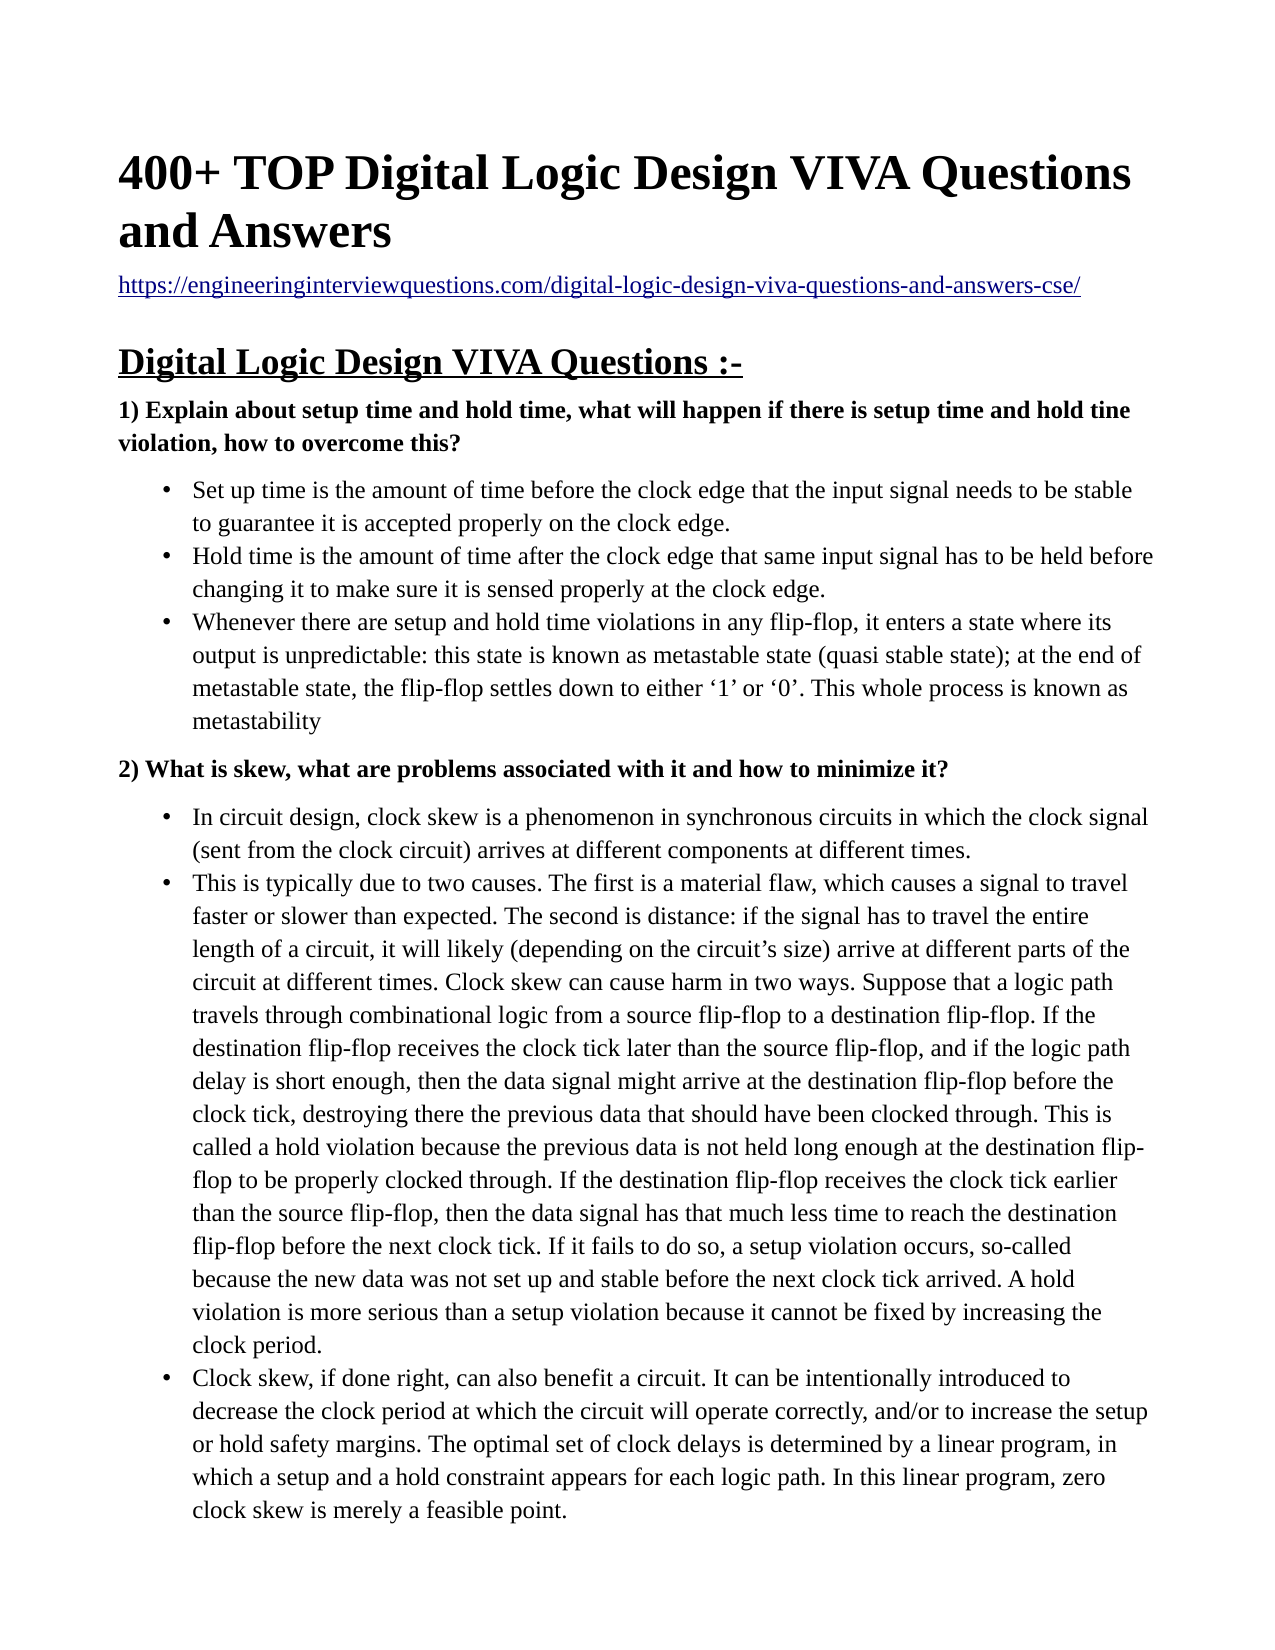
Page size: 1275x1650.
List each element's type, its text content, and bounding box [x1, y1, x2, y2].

list Set up time is the amount of time before the clock edge that the input signal needs to be stable to guarantee it is accepted properly on the clock edge. [162, 475, 1157, 537]
text https://engineeringinterviewquestions.com/digital-logic-design-viva-questions-and-answers-cse/ [118, 271, 1157, 299]
text 1) Explain about setup time and hold time, what will happen if there is setup time and hold tine violation, how to overcome this? [118, 395, 1157, 456]
list In circuit design, clock skew is a phenomenon in synchronous circuits in which the clock signal (sent from the clock circuit) arrives at different components at different times. [162, 802, 1157, 863]
list Clock skew, if done right, can also benefit a circuit. It can be intentionally introduced to decrease the clock period at which the circuit will operate correctly, and/or to increase the setup or hold safety margins. The optimal set of clock delays is determined by a linear program, in which a setup and a hold constraint appears for each logic path. In this linear program, zero clock skew is merely a feasible point. [162, 1363, 1157, 1524]
text 2) What is skew, what are problems associated with it and how to minimize it? [118, 754, 1157, 783]
list This is typically due to two causes. The first is a material flaw, which causes a signal to travel faster or slower than expected. The second is distance: if the signal has to travel the entire length of a circuit, it will likely (depending on the circuit’s size) arrive at different parts of the circuit at different times. Clock skew can cause harm in two ways. Suppose that a logic path travels through combinational logic from a source flip-flop to a destination flip-flop. If the destination flip-flop receives the clock tick later than the source flip-flop, and if the logic path delay is short enough, then the data signal might arrive at the destination flip-flop before the clock tick, destroying there the previous data that should have been clocked through. This is called a hold violation because the previous data is not held long enough at the destination flip-flop to be properly clocked through. If the destination flip-flop receives the clock tick earlier than the source flip-flop, then the data signal has that much less time to reach the destination flip-flop before the next clock tick. If it fails to do so, a setup violation occurs, so-called because the new data was not set up and stable before the next clock tick arrived. A hold violation is more serious than a setup violation because it cannot be fixed by increasing the clock period. [162, 868, 1157, 1359]
list Hold time is the amount of time after the clock edge that same input signal has to be held before changing it to make sure it is sensed properly at the clock edge. [162, 541, 1157, 603]
subtitle Digital Logic Design VIVA Questions :- [118, 339, 1157, 382]
list Whenever there are setup and hold time violations in any flip-flop, it enters a state where its output is unpredictable: this state is known as metastable state (quasi stable state); at the end of metastable state, the flip-flop settles down to either ‘1’ or ‘0’. This whole process is known as metastability [162, 607, 1157, 735]
subtitle 400+ TOP Digital Logic Design VIVA Questions and Answers [118, 143, 1157, 258]
